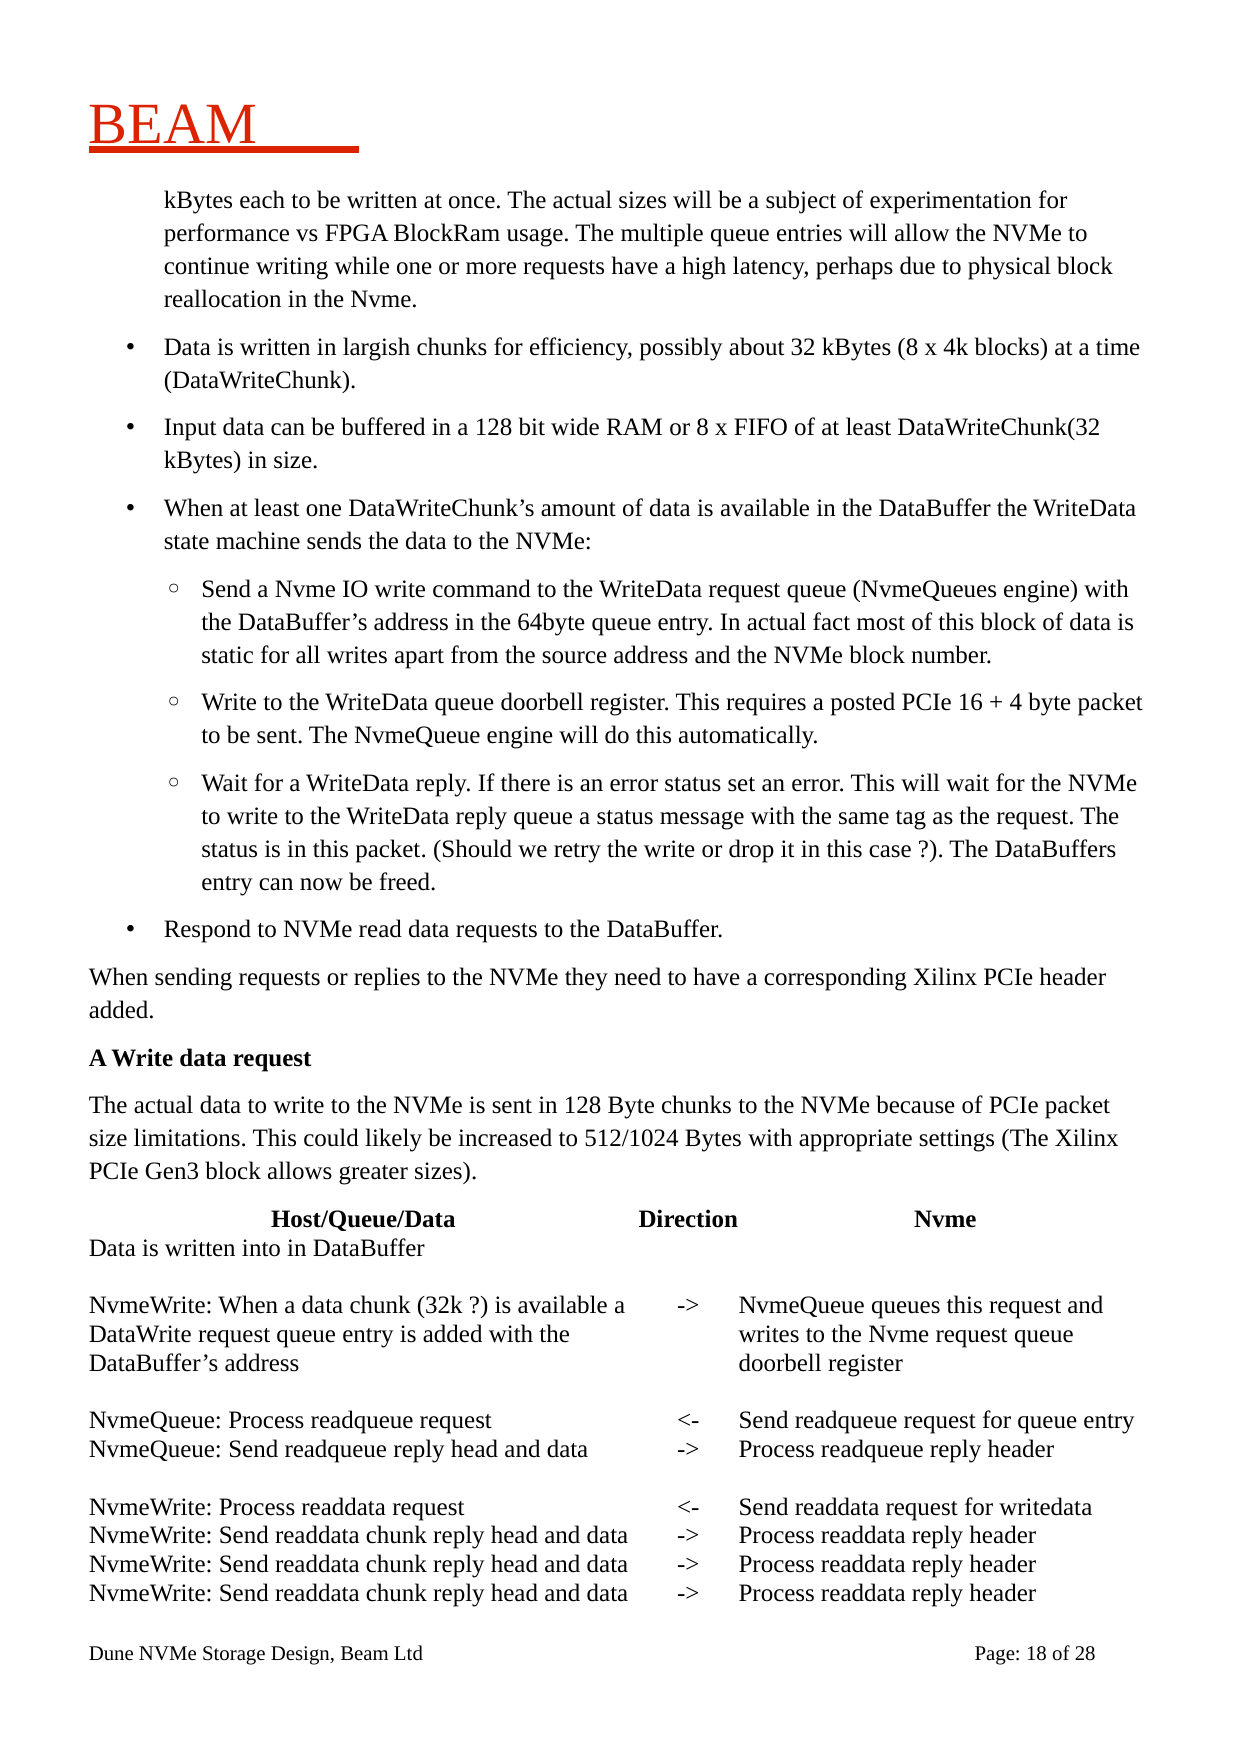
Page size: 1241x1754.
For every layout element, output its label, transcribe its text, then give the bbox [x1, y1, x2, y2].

table_cell Process readqueue reply header [738, 1434, 1152, 1463]
table_cell -> [638, 1578, 738, 1607]
table_cell NvmeWrite: Send readdata chunk reply head and data [89, 1549, 638, 1578]
table_cell [638, 1377, 738, 1405]
table_cell NvmeQueue: Process readqueue request [89, 1405, 638, 1434]
table_cell <- [638, 1405, 738, 1434]
list Input data can be buffered in a 128 bit wide RAM or 8 x FIFO of at least DataWriteChunk(32 kBytes) in size. [126, 412, 1152, 474]
text When sending requests or replies to the NVMe they need to have a corresponding Xilinx PCIe header added. [88, 962, 1152, 1024]
text The actual data to write to the NVMe is sent in 128 Byte chunks to the NVMe because of PCIe packet size limitations. This could likely be increased to 512/1024 Bytes with appropriate settings (The Xilinx PCIe Gen3 block allows greater sizes). [88, 1090, 1152, 1185]
list Write to the WriteData queue doorbell register. This requires a posted PCIe 16 + 4 byte packet to be sent. The NvmeQueue engine will do this automatically. [163, 687, 1152, 749]
text A Write data request [88, 1043, 1152, 1072]
table_cell [89, 1377, 638, 1405]
table_cell NvmeWrite: Send readdata chunk reply head and data [89, 1578, 638, 1607]
table_cell [89, 1262, 638, 1290]
list When at least one DataWriteChunk’s amount of data is available in the DataBuffer the WriteData state machine sends the data to the NVMe: [126, 493, 1152, 555]
table_cell [638, 1463, 738, 1492]
table_cell Data is written into in DataBuffer [89, 1233, 638, 1262]
table_cell [738, 1463, 1152, 1492]
table_cell Process readdata reply header [738, 1549, 1152, 1578]
table_cell Process readdata reply header [738, 1520, 1152, 1549]
table_cell -> [638, 1434, 738, 1463]
table_header Host/Queue/Data [89, 1204, 638, 1233]
table_header Nvme [738, 1204, 1152, 1233]
table_header Direction [638, 1204, 738, 1233]
list kBytes each to be written at once. The actual sizes will be a subject of experimentation for performance vs FPGA BlockRam usage. The multiple queue entries will allow the NVMe to continue writing while one or more requests have a high latency, perhaps due to physical block reallocation in the Nvme. [126, 185, 1152, 313]
table_cell [638, 1262, 738, 1290]
table_cell Process readdata reply header [738, 1578, 1152, 1607]
list Respond to NVMe read data requests to the DataBuffer. [126, 914, 1152, 943]
table_cell [638, 1233, 738, 1262]
list Wait for a WriteData reply. If there is an error status set an error. This will wait for the NVMe to write to the WriteData reply queue a status message with the same tag as the request. The status is in this packet. (Should we retry the write or drop it in this case ?). The DataBuffers entry can now be freed. [163, 768, 1152, 896]
list Data is written in largish chunks for efficiency, possibly about 32 kBytes (8 x 4k blocks) at a time (DataWriteChunk). [126, 332, 1152, 393]
table_cell [738, 1262, 1152, 1290]
table_cell NvmeWrite: When a data chunk (32k ?) is available a DataWrite request queue entry is added with the DataBuffer’s address [89, 1290, 638, 1377]
table_cell -> [638, 1549, 738, 1578]
table_cell [738, 1233, 1152, 1262]
table_cell NvmeWrite: Process readdata request [89, 1492, 638, 1520]
table_cell Send readdata request for writedata [738, 1492, 1152, 1520]
table_cell NvmeQueue queues this request and writes to the Nvme request queue doorbell register [738, 1290, 1152, 1377]
table_cell -> [638, 1520, 738, 1549]
table_cell NvmeQueue: Send readqueue reply head and data [89, 1434, 638, 1463]
table_cell -> [638, 1290, 738, 1377]
table_cell <- [638, 1492, 738, 1520]
table_cell [738, 1377, 1152, 1405]
table_cell [89, 1463, 638, 1492]
list Send a Nvme IO write command to the WriteData request queue (NvmeQueues engine) with the DataBuffer’s address in the 64byte queue entry. In actual fact most of this block of data is static for all writes apart from the source address and the NVMe block number. [163, 574, 1152, 668]
table_cell Send readqueue request for queue entry [738, 1405, 1152, 1434]
table_cell NvmeWrite: Send readdata chunk reply head and data [89, 1520, 638, 1549]
